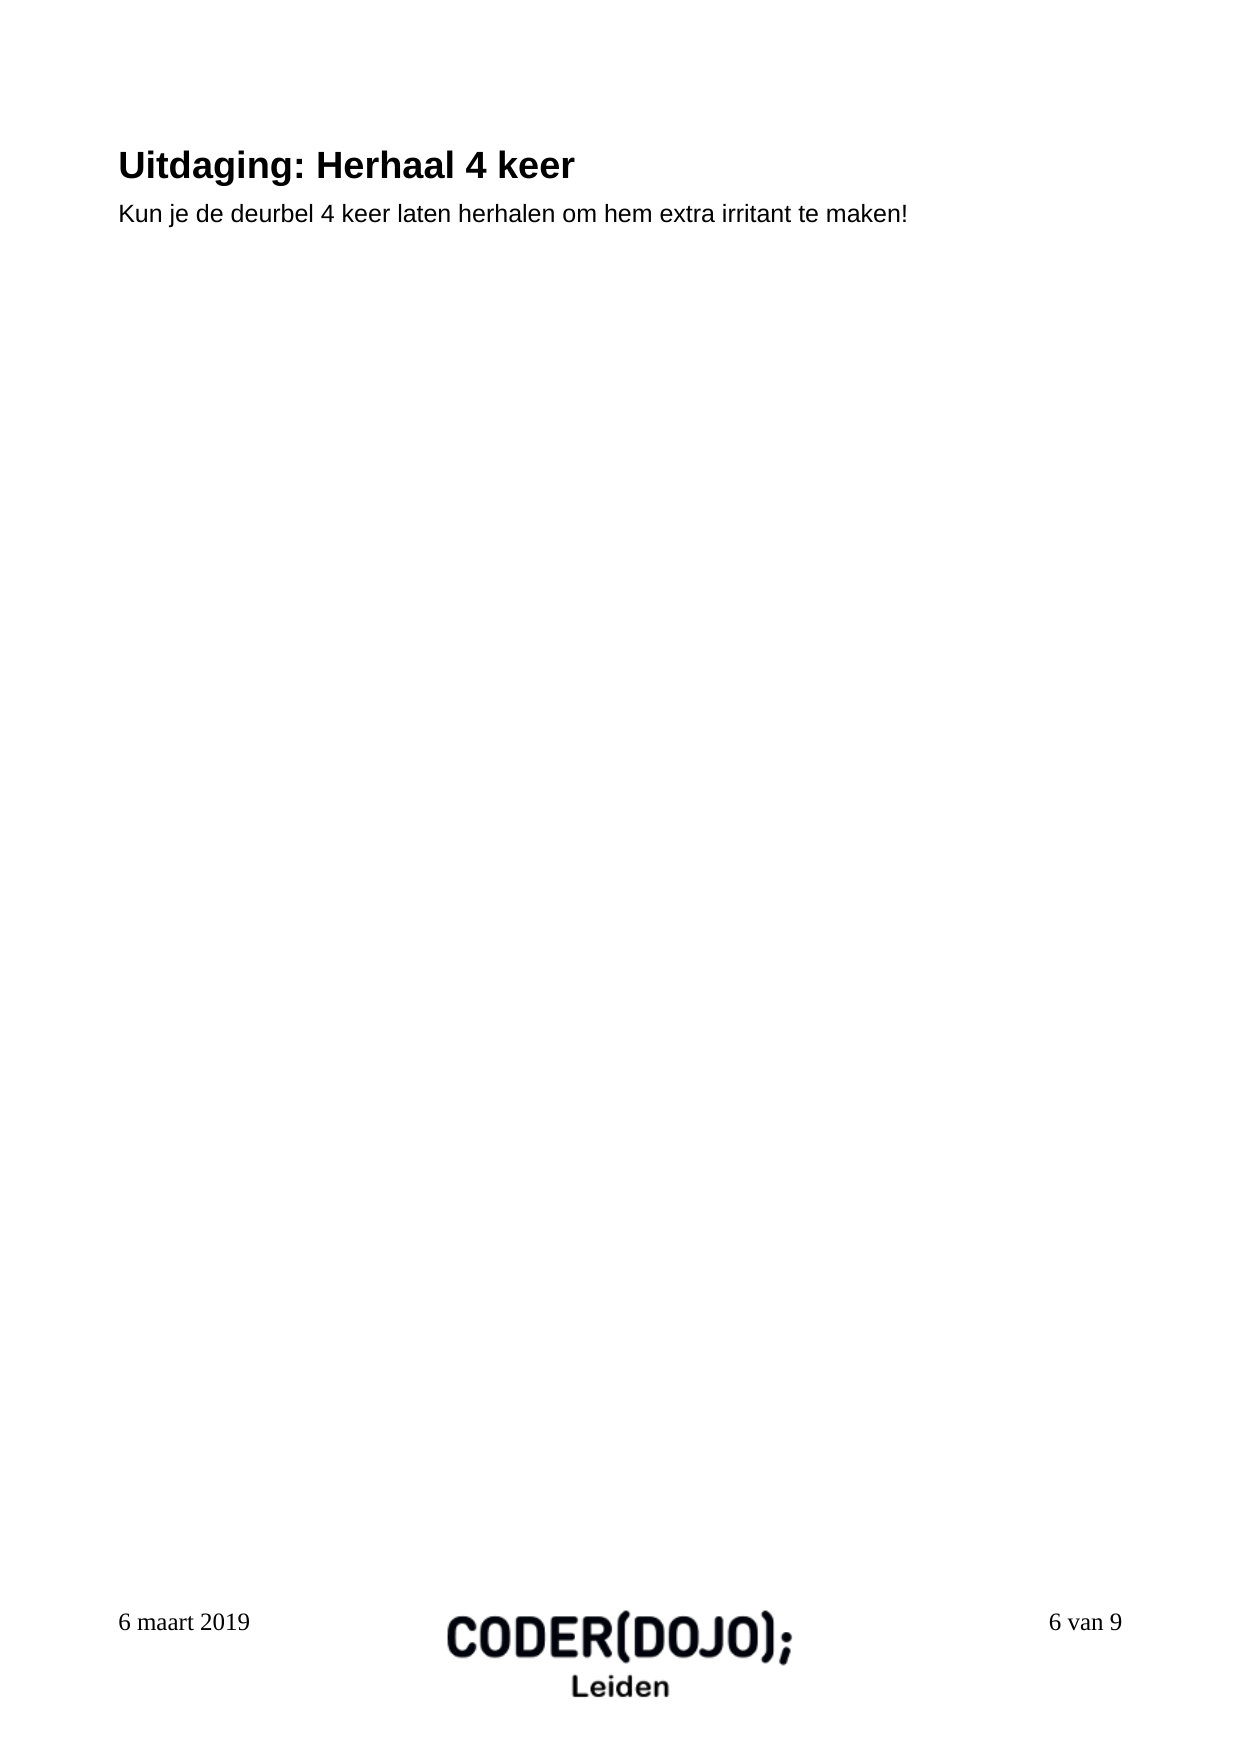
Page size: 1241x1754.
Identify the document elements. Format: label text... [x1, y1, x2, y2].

text Kun je de deurbel 4 keer laten herhalen om hem extra irritant te maken! [118, 199, 1122, 228]
subtitle Uitdaging: Herhaal 4 keer [118, 143, 1122, 187]
picture [445, 1608, 795, 1700]
